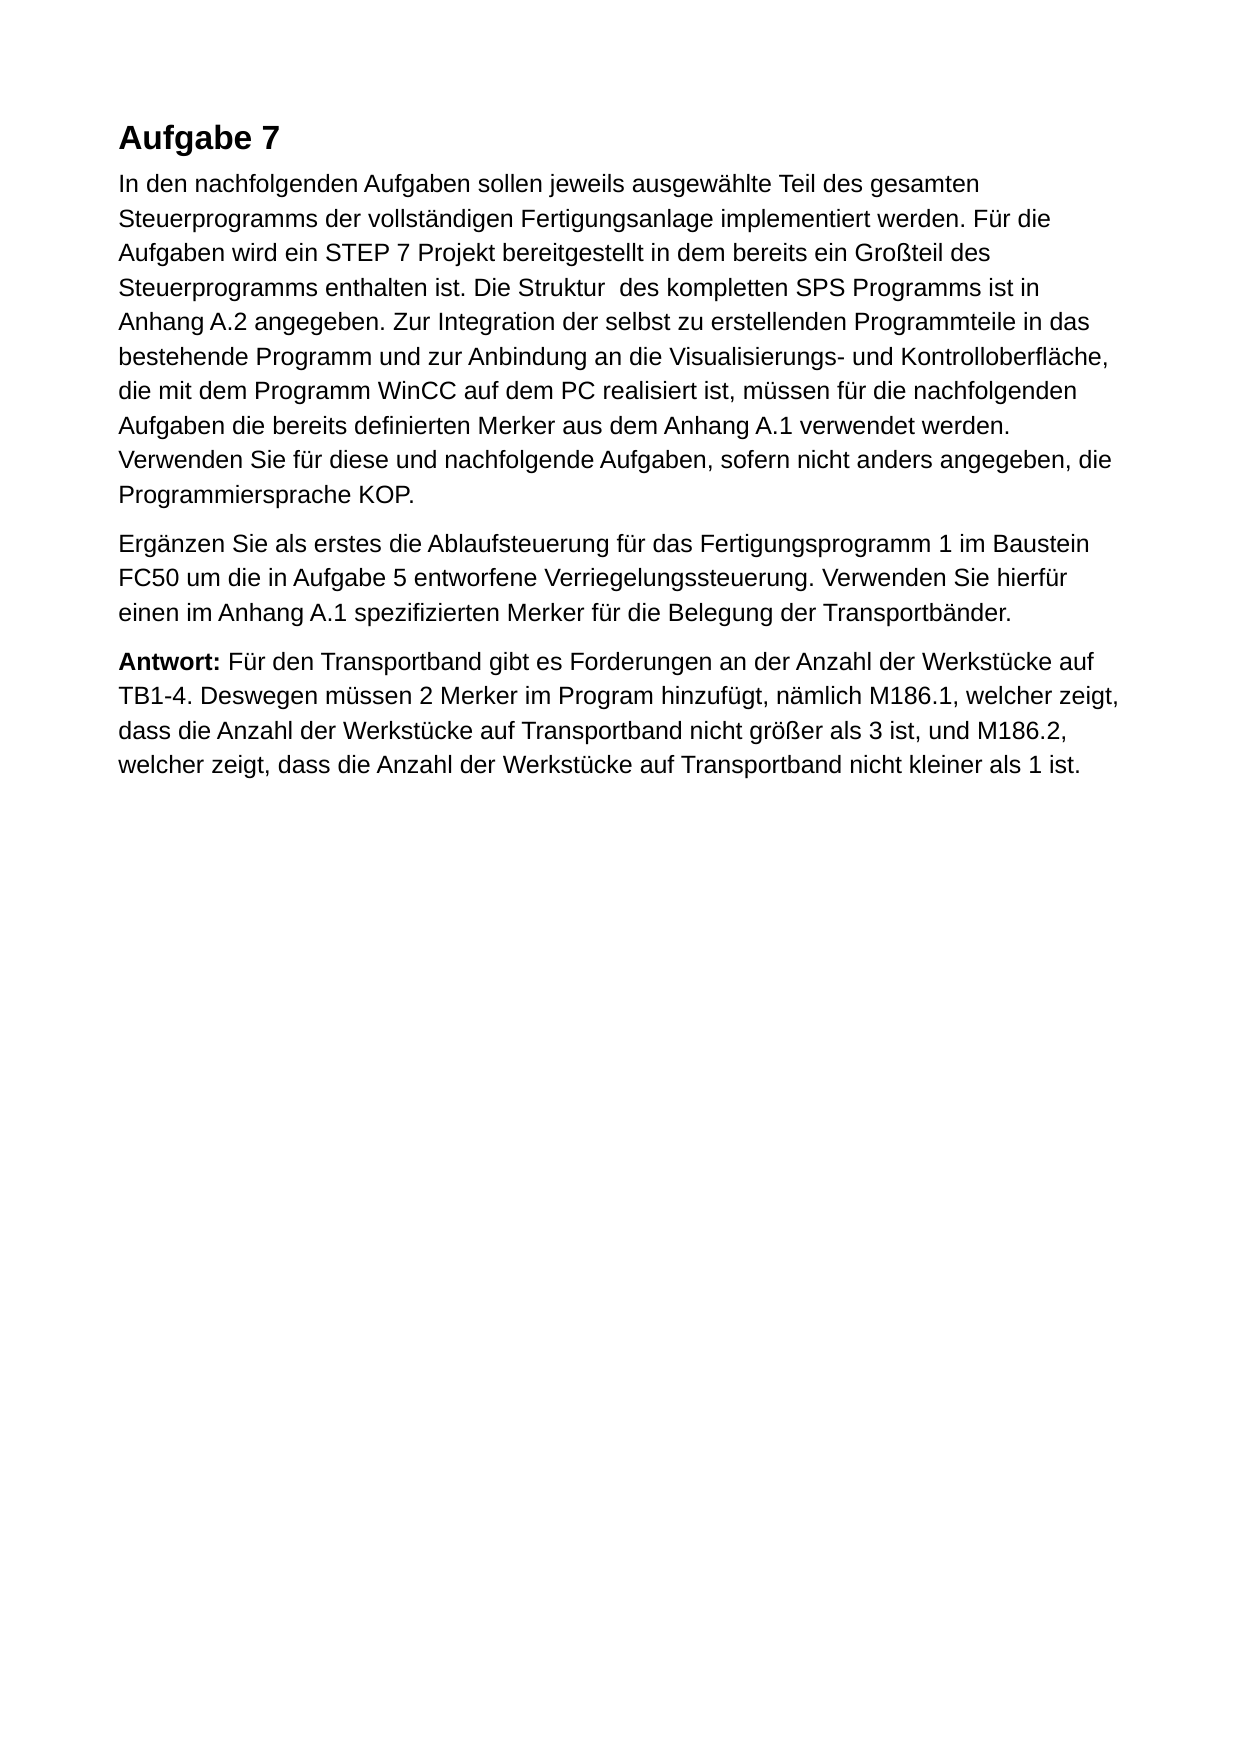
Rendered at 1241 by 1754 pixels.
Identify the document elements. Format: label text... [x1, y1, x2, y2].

text Ergänzen Sie als erstes die Ablaufsteuerung für das Fertigungsprogramm 1 im Baustein FC50 um die in Aufgabe 5 entworfene Verriegelungssteuerung. Verwenden Sie hierfür einen im Anhang A.1 spezifizierten Merker für die Belegung der Transportbänder. [118, 529, 1122, 626]
subtitle Aufgabe 7 [118, 118, 1122, 157]
text In den nachfolgenden Aufgaben sollen jeweils ausgewählte Teil des gesamten Steuerprogramms der vollständigen Fertigungsanlage implementiert werden. Für die Aufgaben wird ein STEP 7 Projekt bereitgestellt in dem bereits ein Großteil des Steuerprogramms enthalten ist. Die Struktur des kompletten SPS Programms ist in Anhang A.2 angegeben. Zur Integration der selbst zu erstellenden Programmteile in das bestehende Programm und zur Anbindung an die Visualisierungs- und Kontrolloberfläche, die mit dem Programm WinCC auf dem PC realisiert ist, müssen für die nachfolgenden Aufgaben die bereits definierten Merker aus dem Anhang A.1 verwendet werden. Verwenden Sie für diese und nachfolgende Aufgaben, sofern nicht anders angegeben, die Programmiersprache KOP. [118, 169, 1122, 508]
text Antwort: Für den Transportband gibt es Forderungen an der Anzahl der Werkstücke auf TB1-4. Deswegen müssen 2 Merker im Program hinzufügt, nämlich M186.1, welcher zeigt, dass die Anzahl der Werkstücke auf Transportband nicht größer als 3 ist, und M186.2, welcher zeigt, dass die Anzahl der Werkstücke auf Transportband nicht kleiner als 1 ist. [118, 647, 1122, 779]
